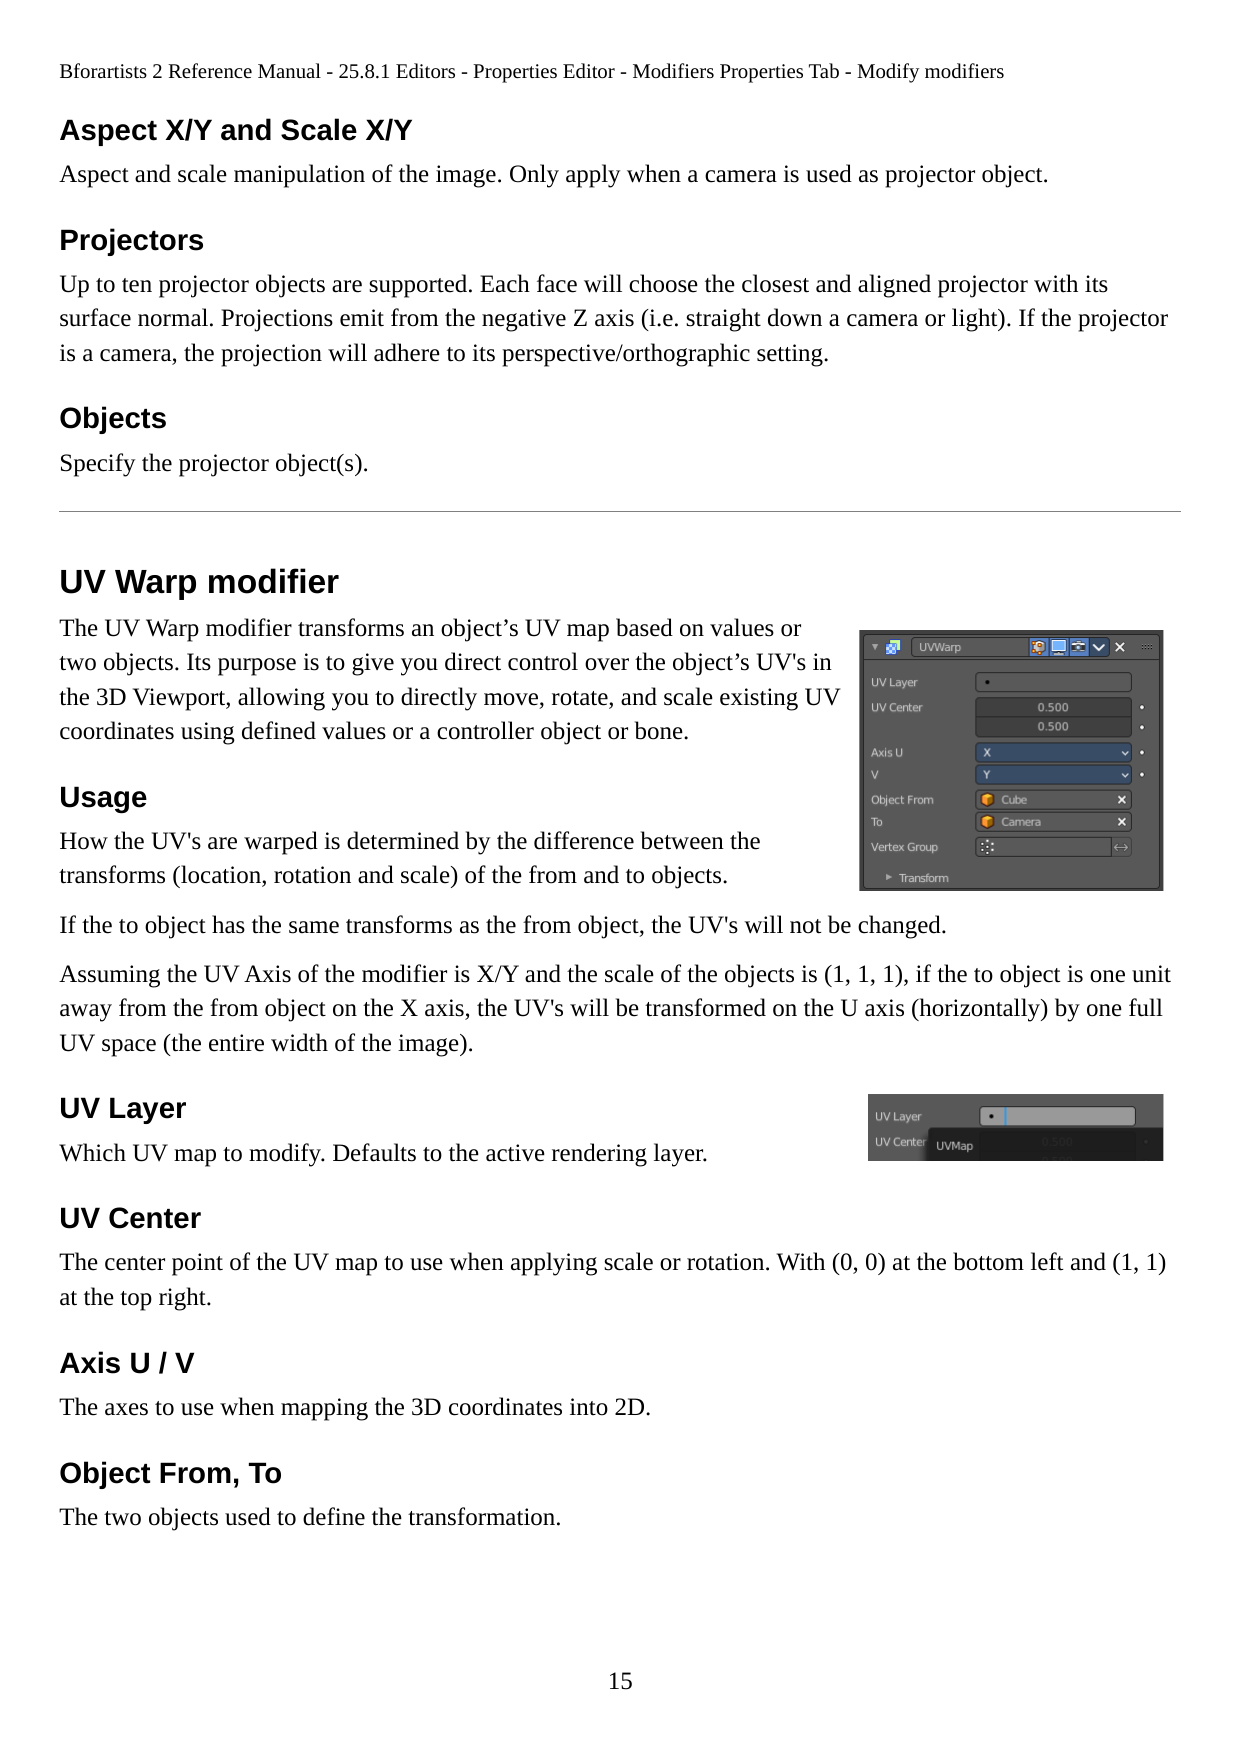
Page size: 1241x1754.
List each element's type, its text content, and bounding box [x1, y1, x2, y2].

subtitle UV Layer [59, 1091, 1181, 1125]
text How the UV's are warped is determined by the difference between the transforms (location, rotation and scale) of the from and to objects. [59, 826, 859, 889]
subtitle UV Warp modifier [59, 562, 1181, 600]
text Specify the projector object(s). [59, 448, 1181, 476]
subtitle Projectors [59, 222, 1181, 256]
text The center point of the UV map to use when applying scale or rotation. With (0, 0) at the bottom left and (1, 1) at the top right. [59, 1247, 1181, 1311]
text The two objects used to define the transformation. [59, 1502, 1181, 1531]
text Which UV map to modify. Defaults to the active rendering layer. [59, 1138, 1181, 1166]
text The UV Warp modifier transforms an object’s UV map based on values or two objects. Its purpose is to give you direct control over the object’s UV's in the 3D Viewport, allowing you to directly move, rotate, and scale existing UV coordinates using defined values or a controller object or bone. [59, 613, 1181, 745]
picture [859, 630, 1164, 891]
text Up to ten projector objects are supported. Each face will choose the closest and aligned projector with its surface normal. Projections emit from the negative Z axis (i.e. straight down a camera or light). If the projector is a camera, the projection will adhere to its perspective/orthographic setting. [59, 269, 1181, 366]
text The axes to use when mapping the 3D coordinates into 2D. [59, 1392, 1181, 1421]
text Assuming the UV Axis of the modifier is X/Y and the scale of the objects is (1, 1, 1), if the to object is one unit away from the from object on the X axis, the UV's will be transformed on the U axis (horizontally) by one full UV space (the entire width of the image). [59, 959, 1181, 1056]
subtitle Axis U / V [59, 1346, 1181, 1379]
text If the to object has the same transforms as the from object, the UV's will not be changed. [59, 910, 1181, 938]
picture [868, 1094, 1164, 1161]
subtitle UV Center [59, 1201, 1181, 1235]
subtitle Usage [59, 780, 859, 814]
subtitle Object From, To [59, 1456, 1181, 1489]
subtitle [1164, 780, 1181, 814]
text Aspect and scale manipulation of the image. Only apply when a camera is used as projector object. [59, 159, 1181, 188]
subtitle Objects [59, 401, 1181, 435]
subtitle Aspect X/Y and Scale X/Y [59, 113, 1181, 146]
